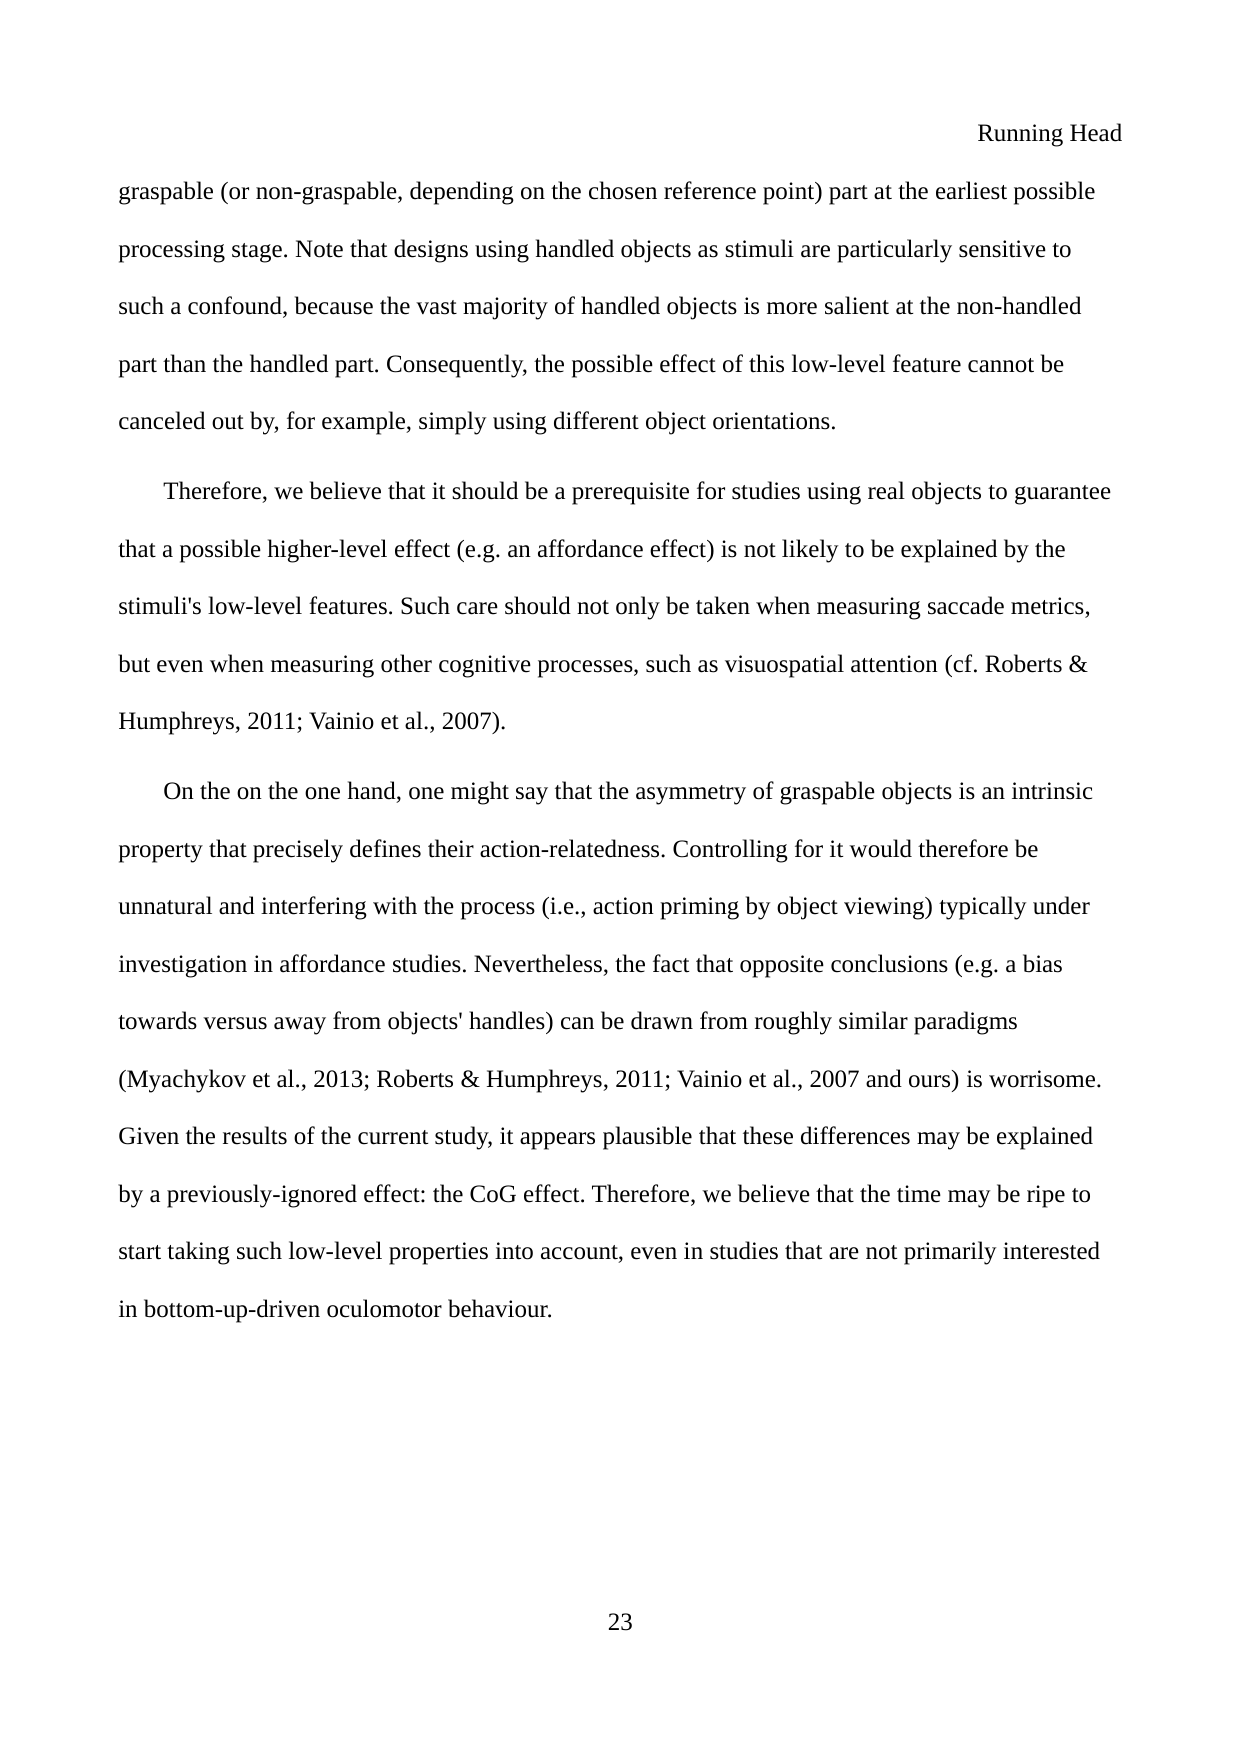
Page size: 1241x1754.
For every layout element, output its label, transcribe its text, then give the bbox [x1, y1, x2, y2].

text graspable (or non-graspable, depending on the chosen reference point) part at the earliest possible processing stage. Note that designs using handled objects as stimuli are particularly sensitive to such a confound, because the vast majority of handled objects is more salient at the non-handled part than the handled part. Consequently, the possible effect of this low-level feature cannot be canceled out by, for example, simply using different object orientations. [118, 176, 1122, 435]
text Therefore, we believe that it should be a prerequisite for studies using real objects to guarantee that a possible higher-level effect (e.g. an affordance effect) is not likely to be explained by the stimuli's low-level features. Such care should not only be taken when measuring saccade metrics, but even when measuring other cognitive processes, such as visuospatial attention (cf. Roberts & Humphreys, 2011; Vainio et al., 2007). [118, 476, 1122, 735]
text On the on the one hand, one might say that the asymmetry of graspable objects is an intrinsic property that precisely defines their action-relatedness. Controlling for it would therefore be unnatural and interfering with the process (i.e., action priming by object viewing) typically under investigation in affordance studies. Nevertheless, the fact that opposite conclusions (e.g. a bias towards versus away from objects' handles) can be drawn from roughly similar paradigms (Myachykov et al., 2013; Roberts & Humphreys, 2011; Vainio et al., 2007 and ours) is worrisome. Given the results of the current study, it appears plausible that these differences may be explained by a previously-ignored effect: the CoG effect. Therefore, we believe that the time may be ripe to start taking such low-level properties into account, even in studies that are not primarily interested in bottom-up-driven oculomotor behaviour. [118, 776, 1122, 1323]
